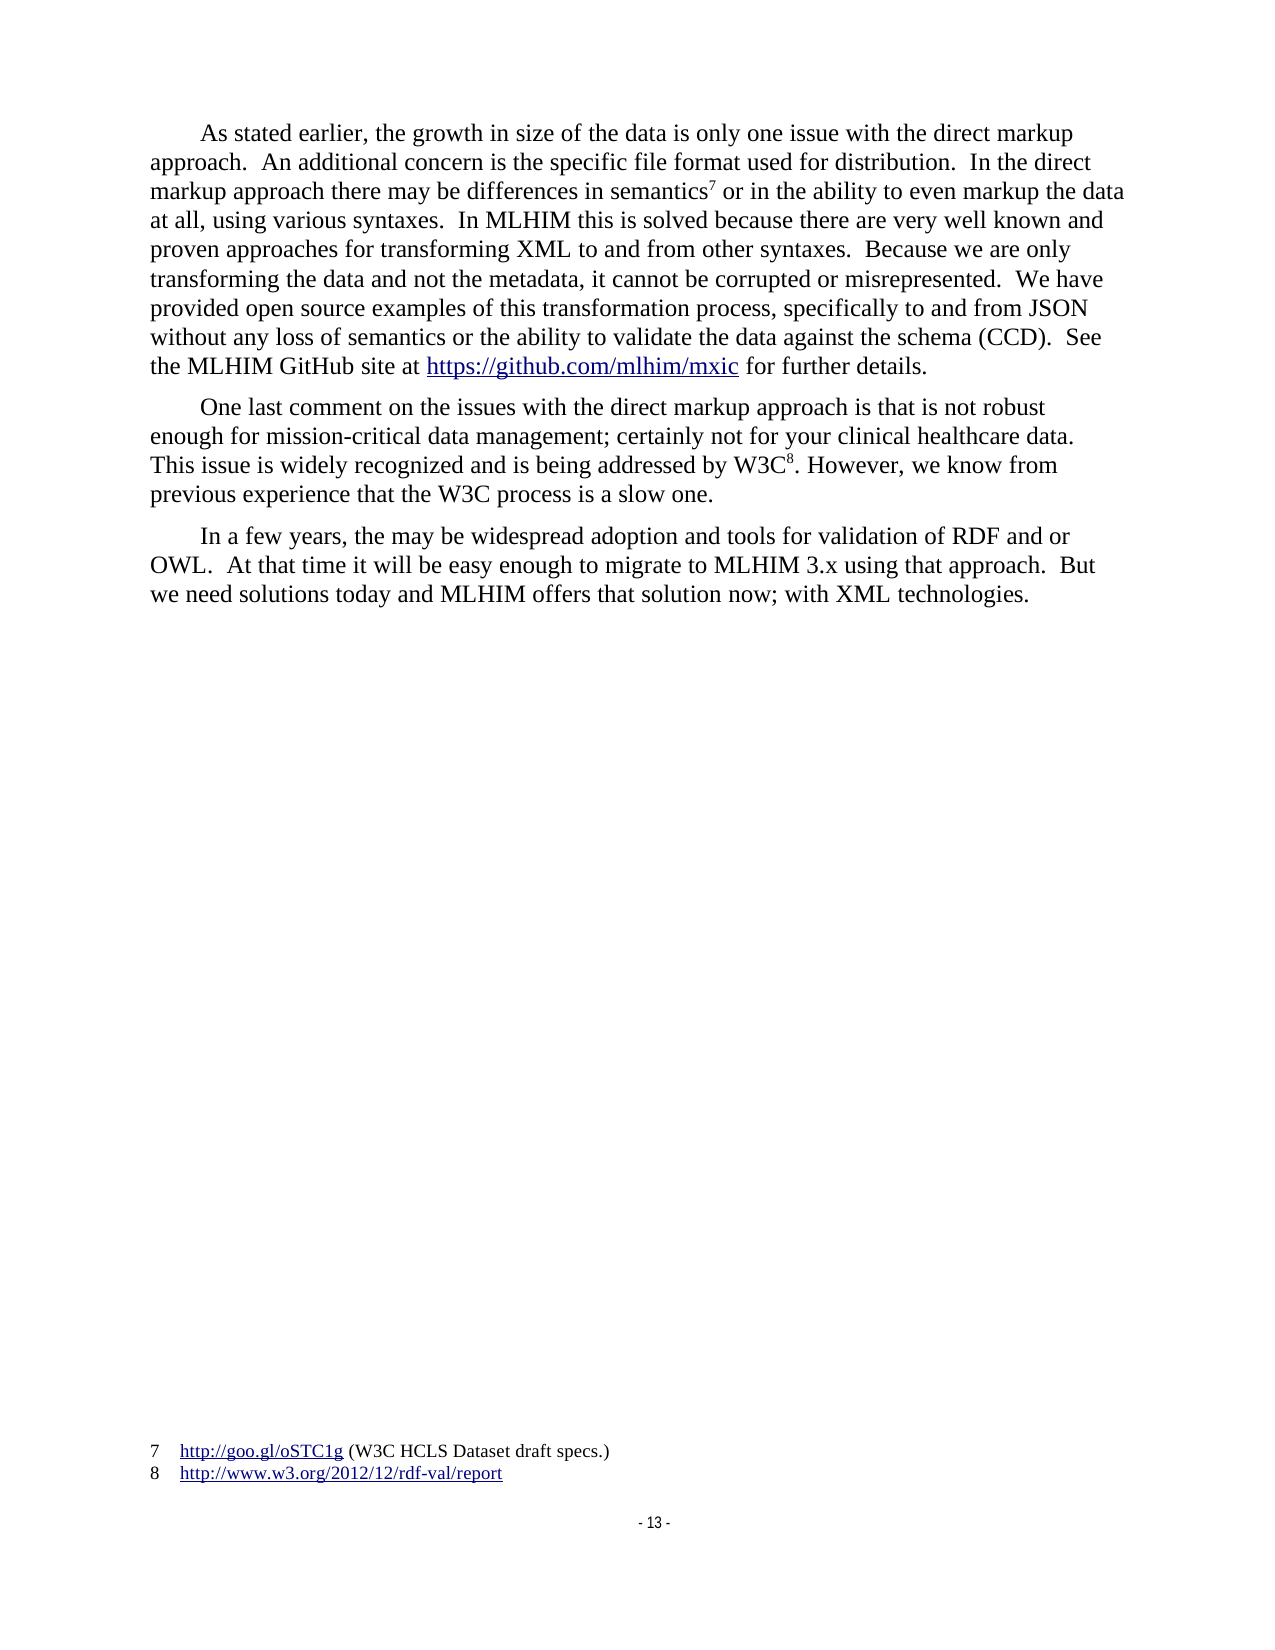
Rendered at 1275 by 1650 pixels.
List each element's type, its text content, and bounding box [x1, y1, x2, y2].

text http://goo.gl/oSTC1g (W3C HCLS Dataset draft specs.) [150, 1439, 1125, 1461]
text In a few years, the may be widespread adoption and tools for validation of RDF and or OWL. At that time it will be easy enough to migrate to MLHIM 3.x using that approach. But we need solutions today and MLHIM offers that solution now; with XML technologies. [150, 521, 1125, 608]
text One last comment on the issues with the direct markup approach is that is not robust enough for mission-critical data management; certainly not for your clinical healthcare data. This issue is widely recognized and is being addressed by W3C. However, we know from previous experience that the W3C process is a slow one. [150, 392, 1125, 508]
text http://www.w3.org/2012/12/rdf-val/report [150, 1461, 1125, 1483]
text As stated earlier, the growth in size of the data is only one issue with the direct markup approach. An additional concern is the specific file format used for distribution. In the direct markup approach there may be differences in semantics or in the ability to even markup the data at all, using various syntaxes. In MLHIM this is solved because there are very well known and proven approaches for transforming XML to and from other syntaxes. Because we are only transforming the data and not the metadata, it cannot be corrupted or misrepresented. We have provided open source examples of this transformation process, specifically to and from JSON without any loss of semantics or the ability to validate the data against the schema (CCD). See the MLHIM GitHub site at https://github.com/mlhim/mxic for further details. [150, 118, 1125, 380]
